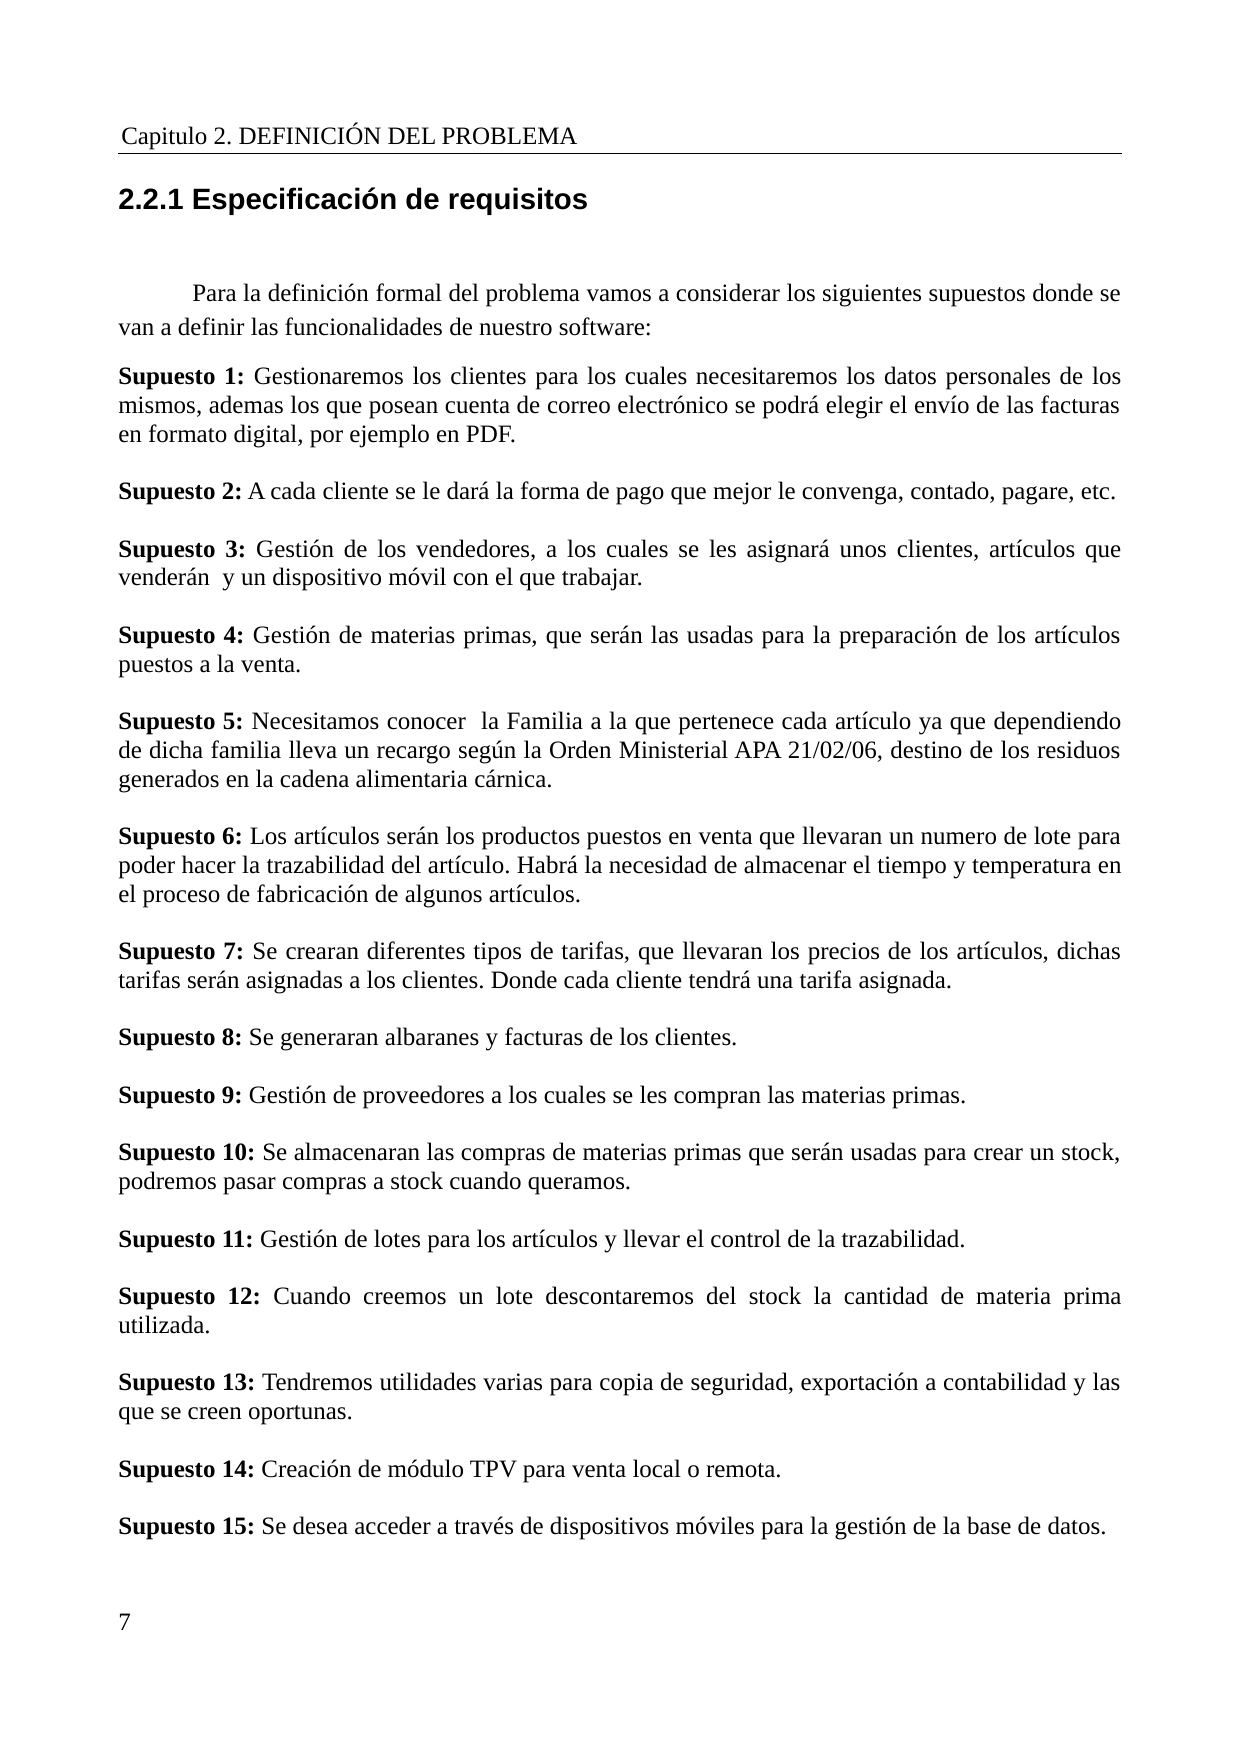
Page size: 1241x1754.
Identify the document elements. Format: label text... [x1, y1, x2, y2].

text Supuesto 10: Se almacenaran las compras de materias primas que serán usadas para crear un stock, podremos pasar compras a stock cuando queramos. [118, 1137, 1122, 1195]
text Para la definición formal del problema vamos a considerar los siguientes supuestos donde se van a definir las funcionalidades de nuestro software: [118, 278, 1122, 341]
text Supuesto 3: Gestión de los vendedores, a los cuales se les asignará unos clientes, artículos que venderán y un dispositivo móvil con el que trabajar. [118, 534, 1122, 591]
text Supuesto 4: Gestión de materias primas, que serán las usadas para la preparación de los artículos puestos a la venta. [118, 620, 1122, 677]
text Supuesto 12: Cuando creemos un lote descontaremos del stock la cantidad de materia prima utilizada. [118, 1281, 1122, 1339]
text Supuesto 9: Gestión de proveedores a los cuales se les compran las materias primas. [118, 1080, 1122, 1109]
subtitle 2.2.1 Especificación de requisitos [118, 182, 1122, 216]
text Supuesto 5: Necesitamos conocer la Familia a la que pertenece cada artículo ya que dependiendo de dicha familia lleva un recargo según la Orden Ministerial APA 21/02/06, destino de los residuos generados en la cadena alimentaria cárnica. [118, 706, 1122, 792]
text Supuesto 6: Los artículos serán los productos puestos en venta que llevaran un numero de lote para poder hacer la trazabilidad del artículo. Habrá la necesidad de almacenar el tiempo y temperatura en el proceso de fabricación de algunos artículos. [118, 821, 1122, 907]
text Supuesto 13: Tendremos utilidades varias para copia de seguridad, exportación a contabilidad y las que se creen oportunas. [118, 1367, 1122, 1425]
text Supuesto 2: A cada cliente se le dará la forma de pago que mejor le convenga, contado, pagare, etc. [118, 476, 1122, 505]
text Supuesto 7: Se crearan diferentes tipos de tarifas, que llevaran los precios de los artículos, dichas tarifas serán asignadas a los clientes. Donde cada cliente tendrá una tarifa asignada. [118, 936, 1122, 994]
text Supuesto 15: Se desea acceder a través de dispositivos móviles para la gestión de la base de datos. [118, 1511, 1122, 1540]
text Supuesto 8: Se generaran albaranes y facturas de los clientes. [118, 1022, 1122, 1051]
text Supuesto 1: Gestionaremos los clientes para los cuales necesitaremos los datos personales de los mismos, ademas los que posean cuenta de correo electrónico se podrá elegir el envío de las facturas en formato digital, por ejemplo en PDF. [118, 361, 1122, 447]
text Supuesto 11: Gestión de lotes para los artículos y llevar el control de la trazabilidad. [118, 1224, 1122, 1252]
text Supuesto 14: Creación de módulo TPV para venta local o remota. [118, 1454, 1122, 1482]
